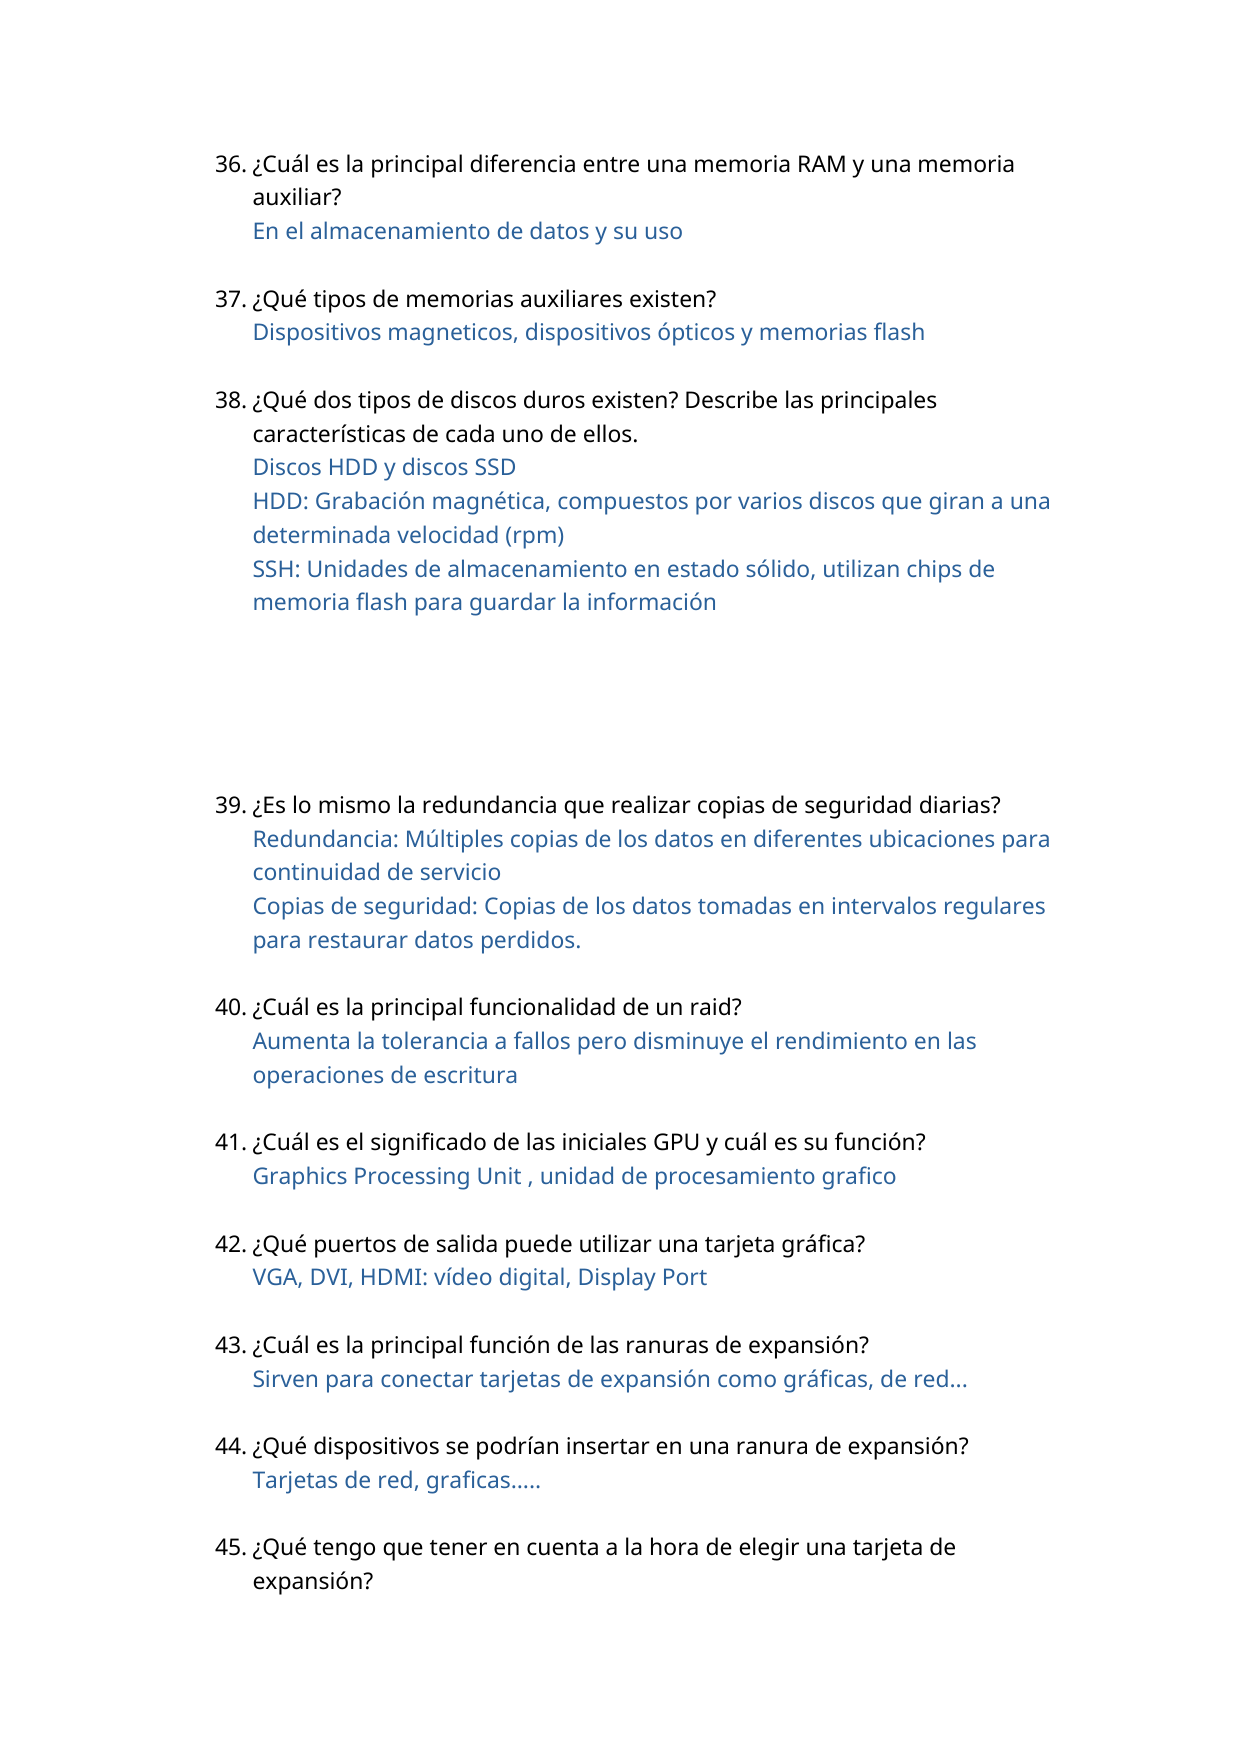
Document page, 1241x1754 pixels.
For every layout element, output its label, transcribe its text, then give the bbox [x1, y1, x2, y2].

list ¿Cuál es la principal funcionalidad de un raid? [215, 991, 1063, 1023]
list Sirven para conectar tarjetas de expansión como gráficas, de red... [252, 1363, 1063, 1394]
list ¿Qué dispositivos se podrían insertar en una ranura de expansión? [215, 1430, 1063, 1461]
list Discos HDD y discos SSD [252, 451, 1063, 483]
list VGA, DVI, HDMI: vídeo digital, Display Port [252, 1261, 1063, 1293]
list SSH: Unidades de almacenamiento en estado sólido, utilizan chips de memoria flash para guardar la información [252, 553, 1063, 618]
list ¿Cuál es la principal diferencia entre una memoria RAM y una memoria auxiliar? [215, 148, 1063, 213]
list ¿Cuál es el significado de las iniciales GPU y cuál es su función? [215, 1126, 1063, 1158]
list Dispositivos magneticos, dispositivos ópticos y memorias flash [252, 316, 1063, 348]
list HDD: Grabación magnética, compuestos por varios discos que giran a una determinada velocidad (rpm) [252, 485, 1063, 550]
list Copias de seguridad: Copias de los datos tomadas en intervalos regulares para restaurar datos perdidos. [252, 890, 1063, 955]
list ¿Qué puertos de salida puede utilizar una tarjeta gráfica? [215, 1228, 1063, 1259]
list Aumenta la tolerancia a fallos pero disminuye el rendimiento en las operaciones de escritura [252, 1025, 1063, 1090]
list ¿Qué tipos de memorias auxiliares existen? [215, 283, 1063, 314]
list En el almacenamiento de datos y su uso [252, 215, 1063, 246]
list Redundancia: Múltiples copias de los datos en diferentes ubicaciones para continuidad de servicio [252, 823, 1063, 888]
list ¿Qué dos tipos de discos duros existen? Describe las principales características de cada uno de ellos. [215, 384, 1063, 449]
list ¿Cuál es la principal función de las ranuras de expansión? [215, 1329, 1063, 1360]
list ¿Qué tengo que tener en cuenta a la hora de elegir una tarjeta de expansión? [215, 1531, 1063, 1596]
list Graphics Processing Unit , unidad de procesamiento grafico [252, 1160, 1063, 1191]
list Tarjetas de red, graficas….. [252, 1464, 1063, 1495]
list ¿Es lo mismo la redundancia que realizar copias de seguridad diarias? [215, 789, 1063, 820]
